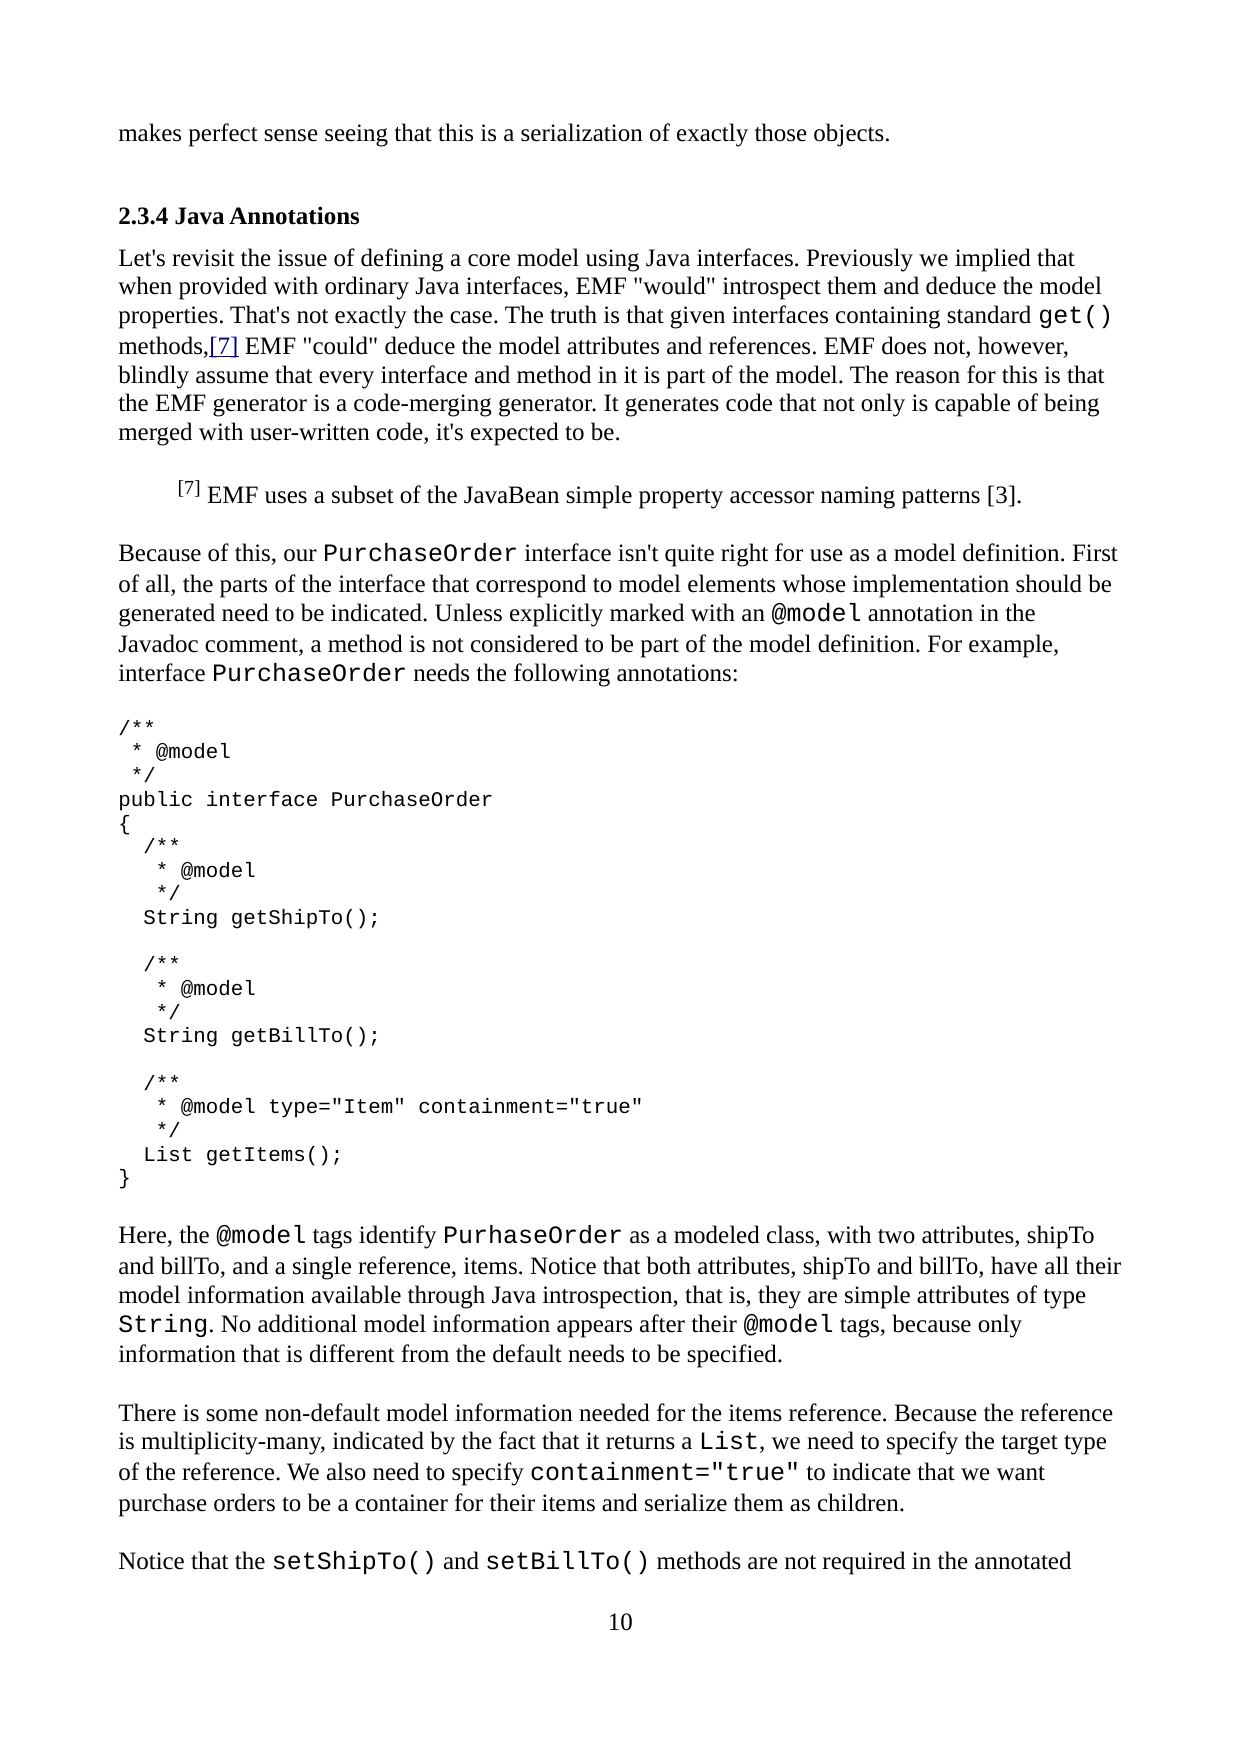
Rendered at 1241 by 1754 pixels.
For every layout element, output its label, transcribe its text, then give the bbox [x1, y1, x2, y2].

table_header makes perfect sense seeing that this is a serialization of exactly those objects. 2.3.4 Java Annotations Let's revisit the issue of defining a core model using Java interfaces. Previously we implied that when provided with ordinary Java interfaces, EMF "would" introspect them and deduce the model properties. That's not exactly the case. The truth is that given interfaces containing standard get() methods,[7] EMF "could" deduce the model attributes and references. EMF does not, however, blindly assume that every interface and method in it is part of the model. The reason for this is that the EMF generator is a code-merging generator. It generates code that not only is capable of being merged with user-written code, it's expected to be. [7] EMF uses a subset of the JavaBean simple property accessor naming patterns [3]. Because of this, our PurchaseOrder interface isn't quite right for use as a model definition. First of all, the parts of the interface that correspond to model elements whose implementation should be generated need to be indicated. Unless explicitly marked with an @model annotation in the Javadoc comment, a method is not considered to be part of the model definition. For example, interface PurchaseOrder needs the following annotations: /** * @model */ public interface PurchaseOrder { /** * @model */ String getShipTo(); /** * @model */ String getBillTo(); /** * @model type="Item" containment="true" */ List getItems(); } Here, the @model tags identify PurhaseOrder as a modeled class, with two attributes, shipTo and billTo, and a single reference, items. Notice that both attributes, shipTo and billTo, have all their model information available through Java introspection, that is, they are simple attributes of type String. No additional model information appears after their @model tags, because only information that is different from the default needs to be specified. There is some non-default model information needed for the items reference. Because the reference is multiplicity-many, indicated by the fact that it returns a List, we need to specify the target type of the reference. We also need to specify containment="true" to indicate that we want purchase orders to be a container for their items and serialize them as children. Notice that the setShipTo() and setBillTo() methods are not required in the annotated [118, 118, 1122, 1577]
